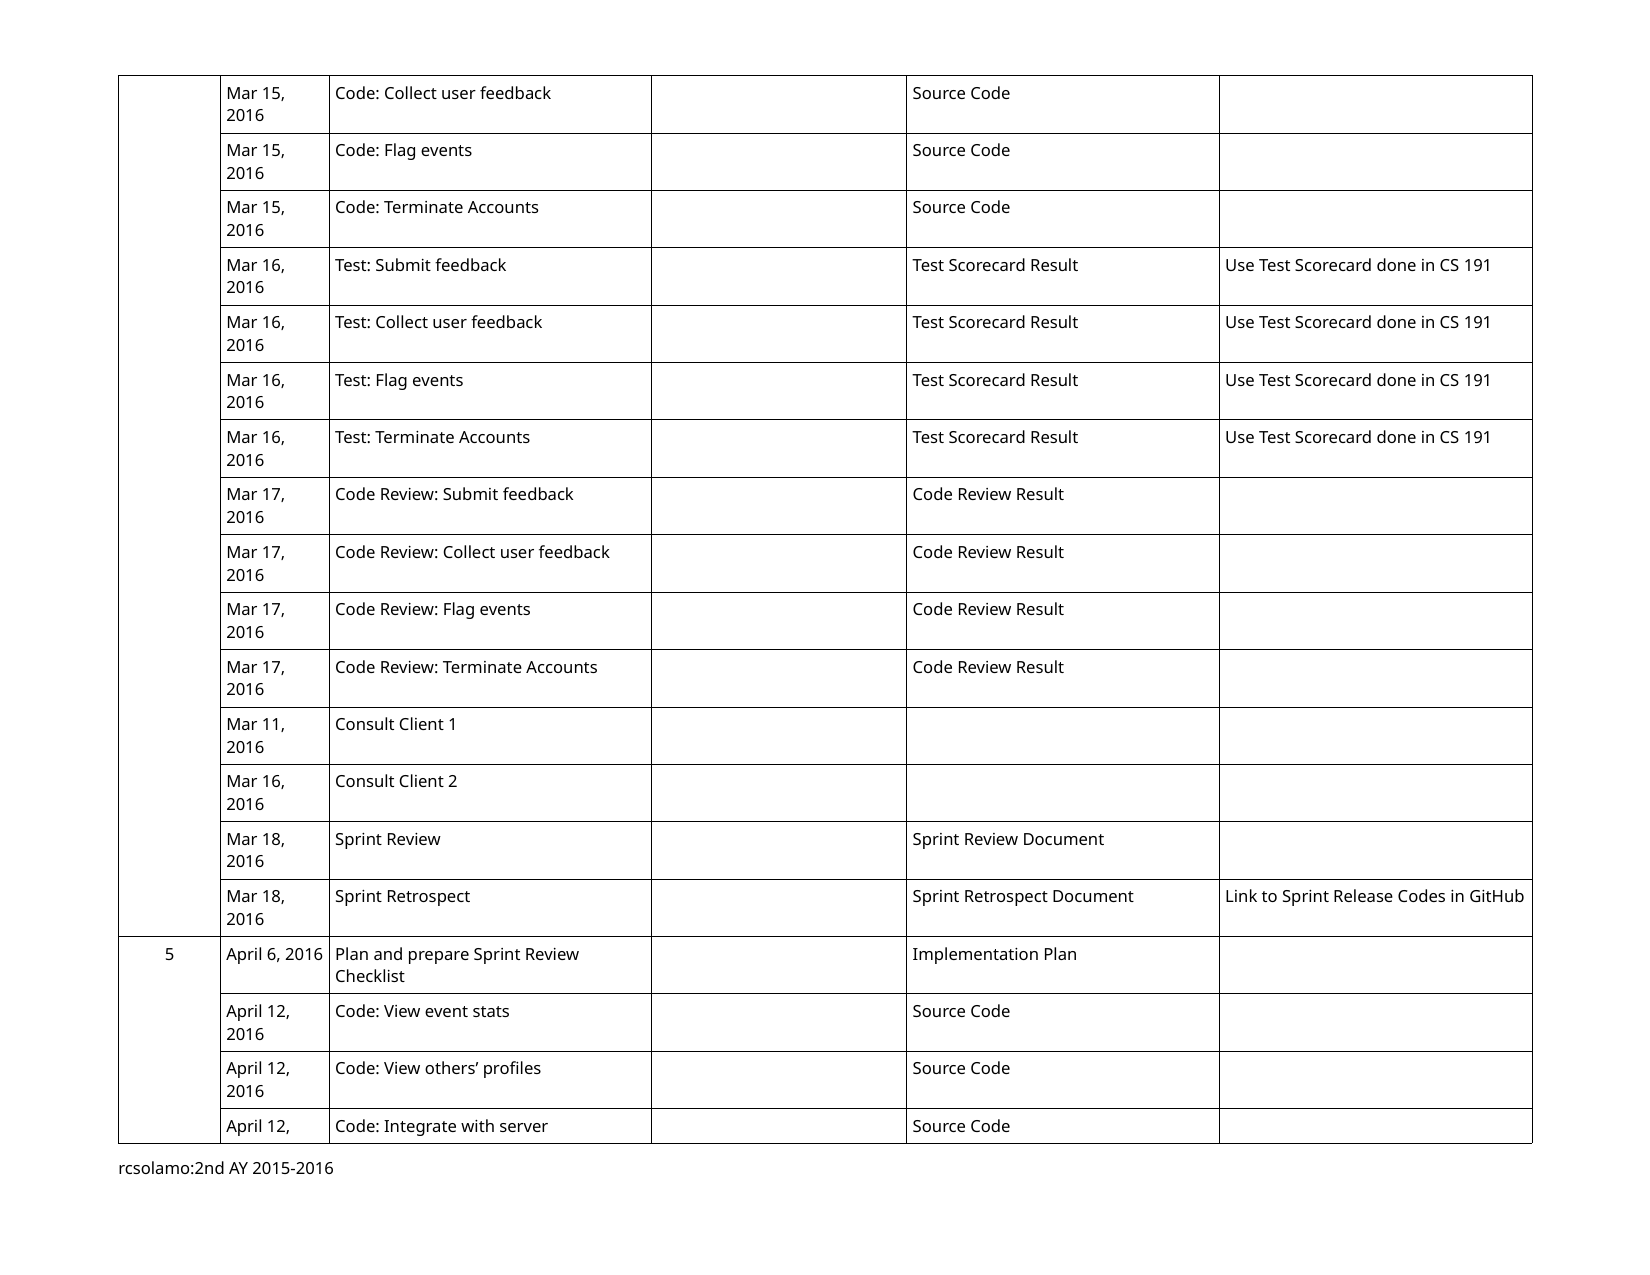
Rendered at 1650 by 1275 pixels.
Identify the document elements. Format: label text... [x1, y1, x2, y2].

table_cell Source Code [907, 191, 1219, 247]
table_cell [1533, 419, 1650, 477]
table_cell [652, 363, 906, 419]
table_cell [1220, 937, 1532, 993]
table_cell Test: Flag events [330, 363, 651, 419]
table_cell Mar 15, 2016 [221, 191, 329, 247]
table_cell [1533, 133, 1650, 190]
table_cell Code Review Result [907, 478, 1219, 534]
table_cell Use Test Scorecard done in CS 191 [1220, 248, 1532, 304]
table_cell [1533, 534, 1650, 592]
table_cell Code Review: Flag events [330, 593, 651, 649]
table_cell [907, 708, 1219, 764]
table_cell [1220, 650, 1532, 706]
table_cell [119, 76, 220, 936]
table_cell [652, 822, 906, 878]
table_cell [1533, 649, 1650, 706]
table_cell Code Review Result [907, 650, 1219, 706]
table_cell Mar 16, 2016 [221, 248, 329, 304]
table_cell April 6, 2016 [221, 937, 329, 993]
table_cell Mar 16, 2016 [221, 306, 329, 362]
table_cell [652, 248, 906, 304]
table_cell [1533, 879, 1650, 936]
table_cell Mar 11, 2016 [221, 708, 329, 764]
table_cell [652, 937, 906, 993]
table_cell [1533, 75, 1650, 132]
table_cell Mar 17, 2016 [221, 478, 329, 534]
table_cell [652, 765, 906, 821]
table_cell [1533, 1051, 1650, 1108]
table_cell [1220, 1052, 1532, 1108]
table_cell [652, 708, 906, 764]
table_cell April 12, 2016 [221, 994, 329, 1051]
table_cell Code: View event stats [330, 994, 651, 1051]
table_cell Mar 15, 2016 [221, 134, 329, 190]
table_cell Code Review: Collect user feedback [330, 535, 651, 592]
table_cell Link to Sprint Release Codes in GitHub [1220, 880, 1532, 936]
table_cell Mar 16, 2016 [221, 420, 329, 477]
table_cell [652, 420, 906, 477]
table_cell Source Code [907, 1109, 1219, 1143]
table_cell Mar 16, 2016 [221, 765, 329, 821]
table_cell [1220, 708, 1532, 764]
table_cell [1533, 477, 1650, 534]
table_cell Code: Collect user feedback [330, 76, 651, 132]
table_cell 5 [119, 937, 220, 1143]
table_cell Mar 18, 2016 [221, 880, 329, 936]
table_cell Plan and prepare Sprint Review Checklist [330, 937, 651, 993]
table_cell [1533, 247, 1650, 304]
table_cell Sprint Review Document [907, 822, 1219, 878]
table_cell Code: Integrate with server [330, 1109, 651, 1143]
table_cell Source Code [907, 994, 1219, 1051]
table_cell Mar 17, 2016 [221, 650, 329, 706]
table_cell Sprint Review [330, 822, 651, 878]
table_cell [1220, 822, 1532, 878]
table_cell [652, 650, 906, 706]
table_cell Implementation Plan [907, 937, 1219, 993]
table_cell [1220, 765, 1532, 821]
table_cell April 12, [221, 1109, 329, 1143]
table_cell [1220, 994, 1532, 1051]
table_cell [907, 765, 1219, 821]
table_cell [652, 478, 906, 534]
table_cell April 12, 2016 [221, 1052, 329, 1108]
table_cell Mar 17, 2016 [221, 535, 329, 592]
table_cell Source Code [907, 134, 1219, 190]
table_cell [1533, 821, 1650, 878]
table_cell Code: Terminate Accounts [330, 191, 651, 247]
table_cell Use Test Scorecard done in CS 191 [1220, 363, 1532, 419]
table_cell Mar 16, 2016 [221, 363, 329, 419]
table_cell [652, 880, 906, 936]
table_cell Mar 17, 2016 [221, 593, 329, 649]
table_cell [652, 134, 906, 190]
table_cell Code: View others’ profiles [330, 1052, 651, 1108]
table_cell [1220, 478, 1532, 534]
table_cell [1220, 1109, 1532, 1143]
table_cell [652, 1109, 906, 1143]
table_cell [1533, 993, 1650, 1051]
table_cell [1533, 1108, 1650, 1143]
table_cell Test Scorecard Result [907, 306, 1219, 362]
table_cell Consult Client 1 [330, 708, 651, 764]
table_cell Test: Submit feedback [330, 248, 651, 304]
table_cell Code Review Result [907, 593, 1219, 649]
table_cell Test Scorecard Result [907, 248, 1219, 304]
table_cell [1220, 134, 1532, 190]
table_cell [652, 593, 906, 649]
table_cell Consult Client 2 [330, 765, 651, 821]
table_cell [1533, 592, 1650, 649]
table_cell Source Code [907, 1052, 1219, 1108]
table_cell [1533, 305, 1650, 362]
table_cell [1533, 706, 1650, 764]
table_cell [1533, 764, 1650, 821]
table_cell [652, 306, 906, 362]
table_cell [1533, 362, 1650, 419]
table_cell [652, 994, 906, 1051]
table_cell Sprint Retrospect [330, 880, 651, 936]
table_cell Test Scorecard Result [907, 420, 1219, 477]
table_cell Use Test Scorecard done in CS 191 [1220, 306, 1532, 362]
table_cell [652, 76, 906, 132]
table_cell [652, 535, 906, 592]
table_cell [1533, 936, 1650, 993]
table_cell [1533, 190, 1650, 247]
table_cell [652, 1052, 906, 1108]
table_cell Code Review Result [907, 535, 1219, 592]
table_cell Source Code [907, 76, 1219, 132]
table_cell Test: Collect user feedback [330, 306, 651, 362]
table_cell [1220, 535, 1532, 592]
table_cell Test: Terminate Accounts [330, 420, 651, 477]
table_cell Code: Flag events [330, 134, 651, 190]
table_cell Mar 15, 2016 [221, 76, 329, 132]
table_cell [652, 191, 906, 247]
table_cell Use Test Scorecard done in CS 191 [1220, 420, 1532, 477]
table_cell Sprint Retrospect Document [907, 880, 1219, 936]
table_cell [1220, 191, 1532, 247]
table_cell Code Review: Submit feedback [330, 478, 651, 534]
table_cell Mar 18, 2016 [221, 822, 329, 878]
table_cell Code Review: Terminate Accounts [330, 650, 651, 706]
table_cell [1220, 593, 1532, 649]
table_cell [1220, 76, 1532, 132]
table_cell Test Scorecard Result [907, 363, 1219, 419]
